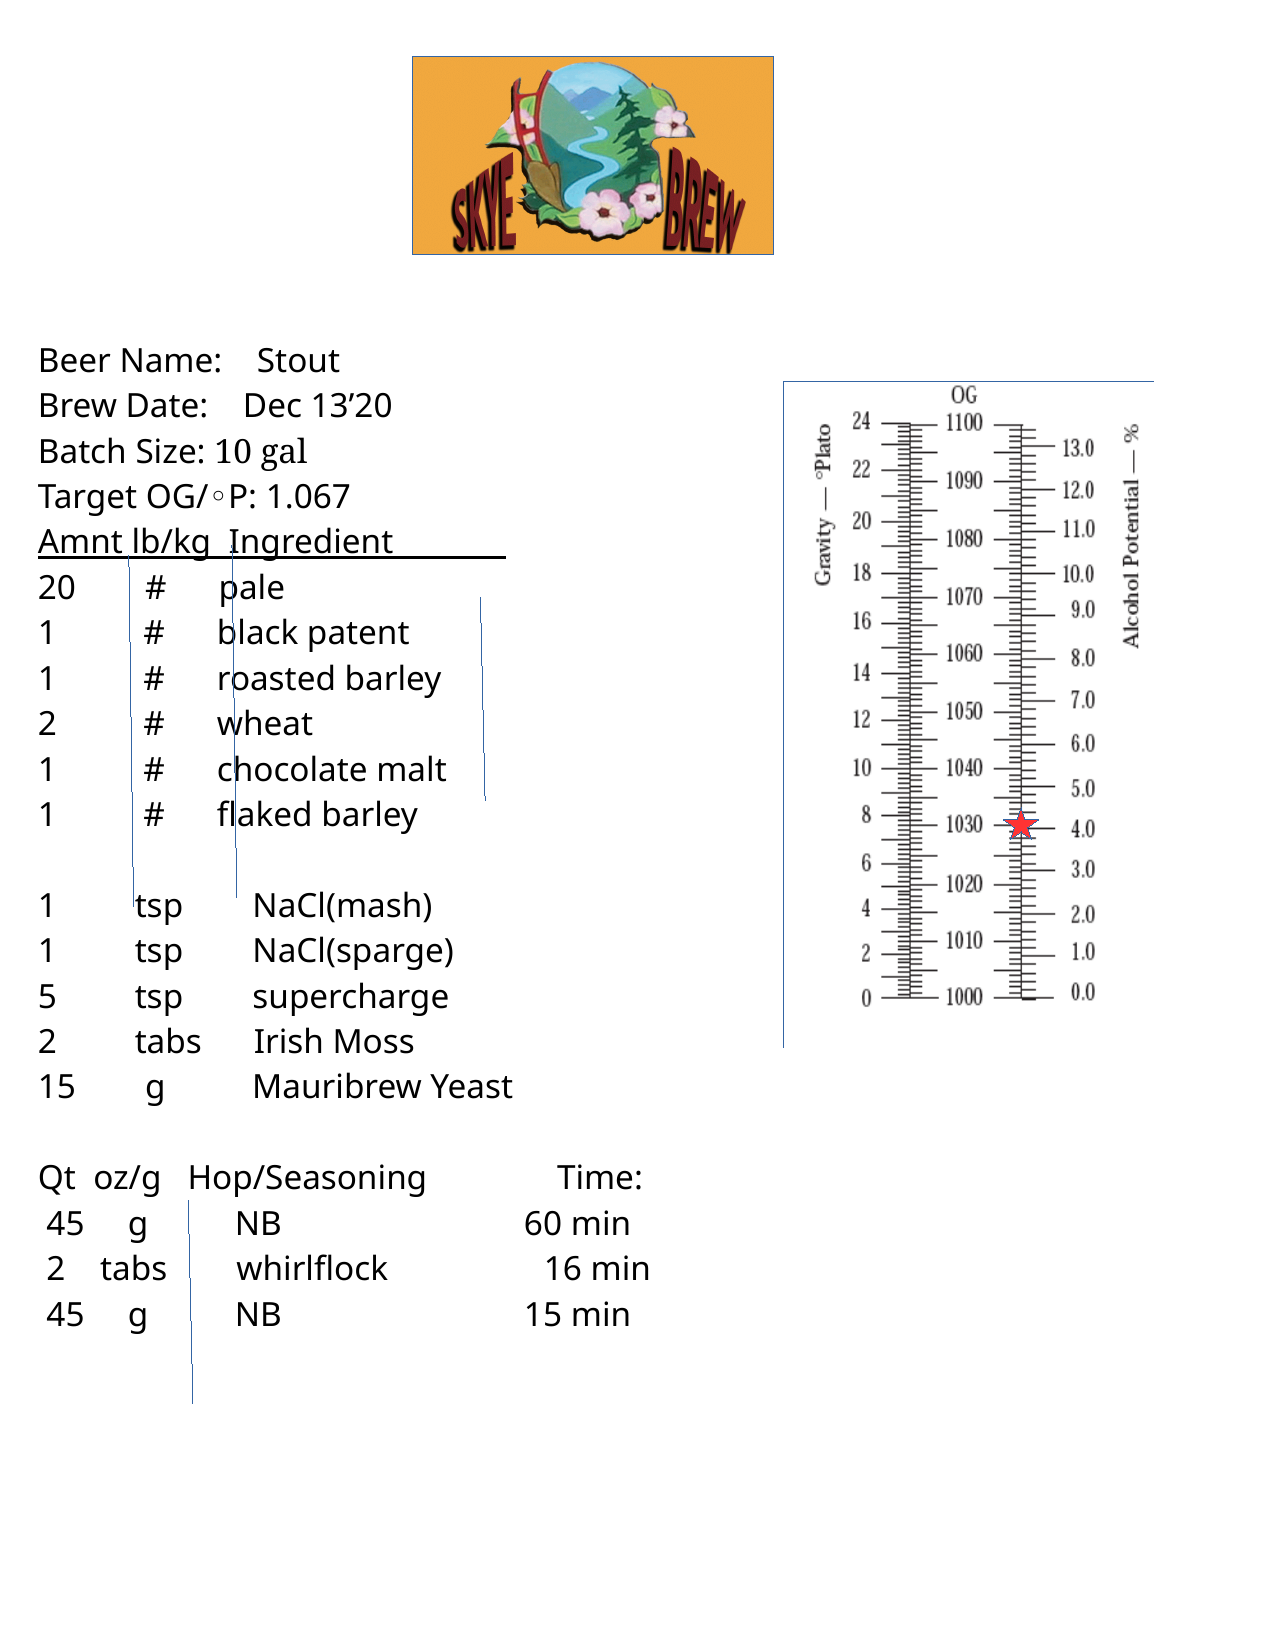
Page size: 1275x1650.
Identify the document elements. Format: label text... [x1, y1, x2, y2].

text 20 # pale [38, 564, 232, 609]
text [1154, 609, 1237, 654]
text [1154, 518, 1237, 564]
text 1 # black patent [38, 609, 783, 654]
text 2 # wheat [235, 700, 783, 745]
text # roasted barley [131, 654, 783, 700]
text 15 g Mauribrew Yeast [38, 1063, 1237, 1109]
text Batch Size: 10 gal [38, 427, 783, 473]
text [1154, 473, 1237, 518]
text 1 # flaked barley [236, 791, 783, 836]
text [1154, 654, 1237, 700]
text 1 # chocolate malt [235, 745, 783, 791]
text Brew Date: Dec 13’20 [38, 382, 783, 427]
text 2 # wheat [38, 700, 234, 745]
text 1 # flaked barley [38, 791, 235, 836]
text 2 tabs whirlflock 16 min [38, 1245, 1237, 1290]
text 1 # chocolate malt [38, 745, 131, 791]
text Beer Name: Stout [38, 337, 1237, 382]
text [1154, 382, 1237, 427]
text 20 # pale [1154, 564, 1237, 609]
text [1154, 927, 1237, 972]
text 2 tabs Irish Moss [38, 1018, 1237, 1063]
text 20 # pale [233, 564, 783, 609]
text 1 tsp NaCl(sparge) [38, 927, 783, 972]
text Amnt lb/kg Ingredient [38, 518, 783, 564]
text 1 # chocolate malt [1154, 745, 1237, 791]
text 45 g NB 15 min [38, 1290, 1237, 1336]
text Target OG/◦P: 1.067 [38, 473, 783, 518]
text 1 [38, 654, 130, 700]
text [1154, 427, 1237, 473]
text 1 # flaked barley [1154, 791, 1237, 836]
text [1154, 882, 1237, 927]
text 1 tsp NaCl(mash) [38, 882, 783, 927]
text 5 tsp supercharge [38, 972, 783, 1018]
text 1 # chocolate malt [132, 745, 235, 791]
text Qt oz/g Hop/Seasoning Time: [38, 1154, 1237, 1199]
text 45 g NB 60 min [38, 1199, 1237, 1245]
text [1154, 972, 1237, 1018]
text 2 # wheat [1154, 700, 1237, 745]
